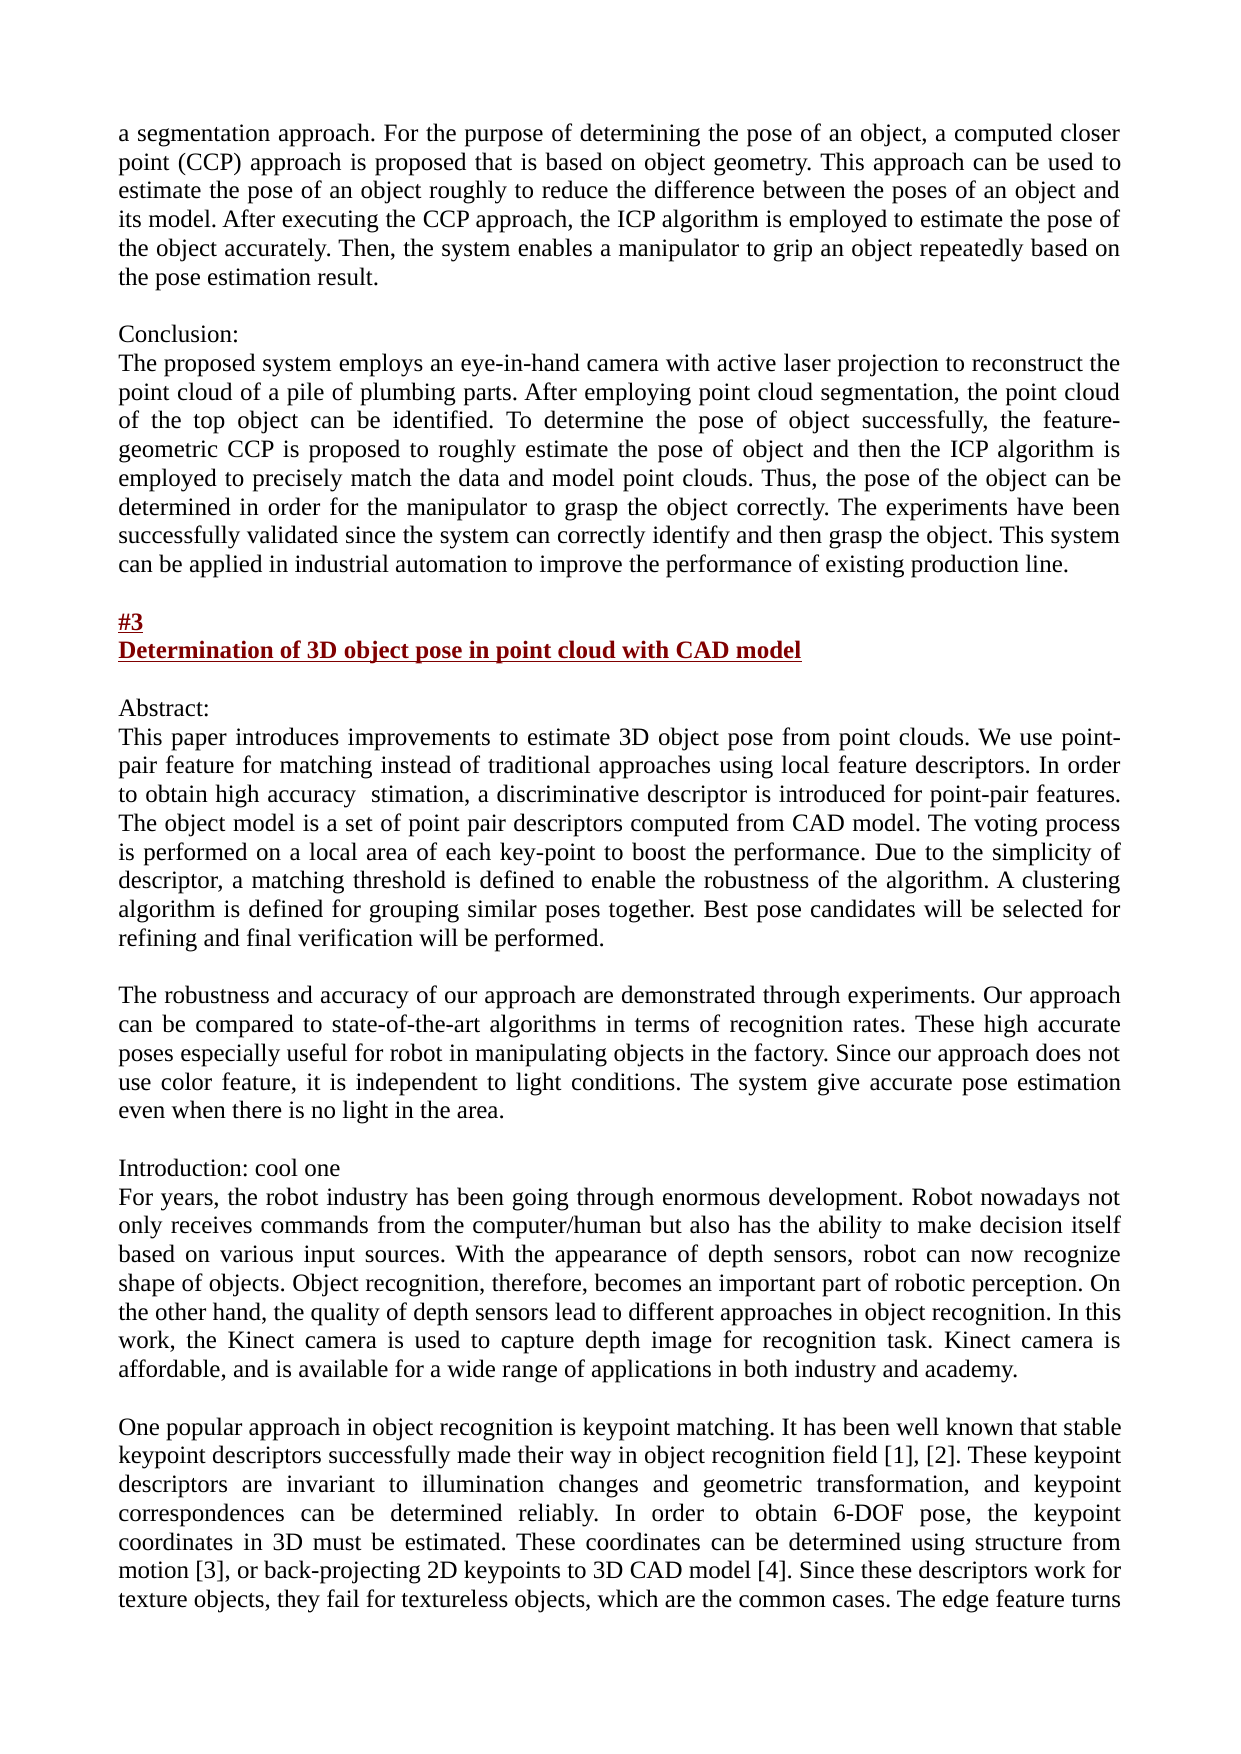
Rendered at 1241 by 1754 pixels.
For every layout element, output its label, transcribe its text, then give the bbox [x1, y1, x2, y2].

text For years, the robot industry has been going through enormous development. Robot nowadays not only receives commands from the computer/human but also has the ability to make decision itself based on various input sources. With the appearance of depth sensors, robot can now recognize shape of objects. Object recognition, therefore, becomes an important part of robotic perception. On the other hand, the quality of depth sensors lead to different approaches in object recognition. In this work, the Kinect camera is used to capture depth image for recognition task. Kinect camera is affordable, and is available for a wide range of applications in both industry and academy. [118, 1182, 1122, 1383]
text Determination of 3D object pose in point cloud with CAD model [118, 636, 1122, 664]
text Abstract: [118, 693, 1122, 722]
text #3 [118, 607, 1122, 636]
text The proposed system employs an eye-in-hand camera with active laser projection to reconstruct the point cloud of a pile of plumbing parts. After employing point cloud segmentation, the point cloud of the top object can be identified. To determine the pose of object successfully, the feature-geometric CCP is proposed to roughly estimate the pose of object and then the ICP algorithm is employed to precisely match the data and model point clouds. Thus, the pose of the object can be determined in order for the manipulator to grasp the object correctly. The experiments have been successfully validated since the system can correctly identify and then grasp the object. This system can be applied in industrial automation to improve the performance of existing production line. [118, 348, 1122, 578]
text a segmentation approach. For the purpose of determining the pose of an object, a computed closer point (CCP) approach is proposed that is based on object geometry. This approach can be used to estimate the pose of an object roughly to reduce the difference between the poses of an object and its model. After executing the CCP approach, the ICP algorithm is employed to estimate the pose of the object accurately. Then, the system enables a manipulator to grip an object repeatedly based on the pose estimation result. [118, 118, 1122, 291]
text The robustness and accuracy of our approach are demonstrated through experiments. Our approach can be compared to state-of-the-art algorithms in terms of recognition rates. These high accurate poses especially useful for robot in manipulating objects in the factory. Since our approach does not use color feature, it is independent to light conditions. The system give accurate pose estimation even when there is no light in the area. [118, 981, 1122, 1124]
text Conclusion: [118, 319, 1122, 348]
text Introduction: cool one [118, 1153, 1122, 1182]
text One popular approach in object recognition is keypoint matching. It has been well known that stable keypoint descriptors successfully made their way in object recognition field [1], [2]. These keypoint descriptors are invariant to illumination changes and geometric transformation, and keypoint correspondences can be determined reliably. In order to obtain 6-DOF pose, the keypoint coordinates in 3D must be estimated. These coordinates can be determined using structure from motion [3], or back-projecting 2D keypoints to 3D CAD model [4]. Since these descriptors work for texture objects, they fail for textureless objects, which are the common cases. The edge feature turns [118, 1412, 1122, 1613]
text This paper introduces improvements to estimate 3D object pose from point clouds. We use point-pair feature for matching instead of traditional approaches using local feature descriptors. In order to obtain high accuracy stimation, a discriminative descriptor is introduced for point-pair features. The object model is a set of point pair descriptors computed from CAD model. The voting process is performed on a local area of each key-point to boost the performance. Due to the simplicity of descriptor, a matching threshold is defined to enable the robustness of the algorithm. A clustering algorithm is defined for grouping similar poses together. Best pose candidates will be selected for refining and final verification will be performed. [118, 722, 1122, 952]
